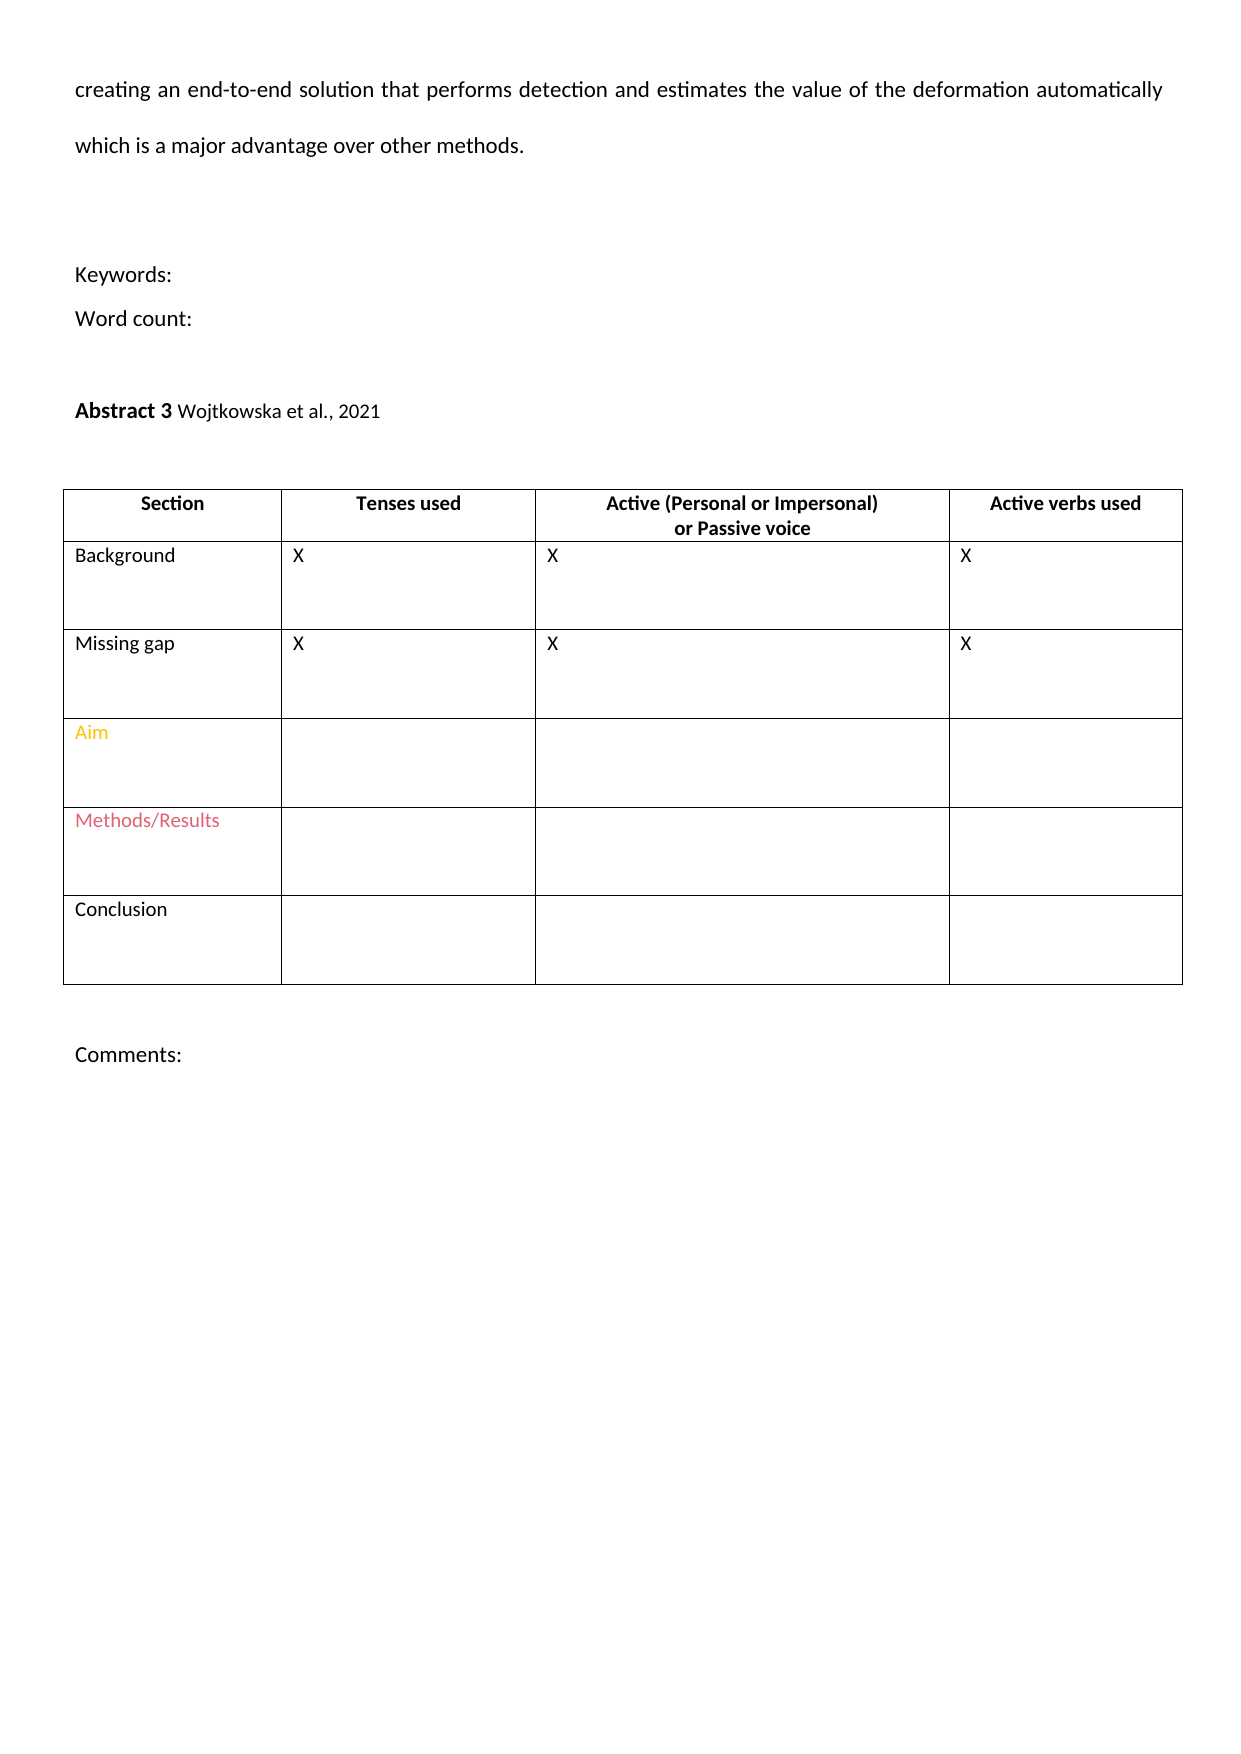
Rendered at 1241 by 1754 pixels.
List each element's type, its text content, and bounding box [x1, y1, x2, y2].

table_cell X [950, 630, 1182, 718]
table_header Active (Personal or Impersonal) or Passive voice [536, 490, 949, 541]
table_cell [950, 896, 1182, 984]
table_cell [536, 896, 949, 984]
table_cell [950, 719, 1182, 807]
table_cell X [282, 630, 535, 718]
table_cell [536, 808, 949, 895]
table_cell Methods/Results [64, 808, 281, 895]
table_cell [950, 808, 1182, 895]
table_cell Missing gap [64, 630, 281, 718]
table_header Active verbs used [950, 490, 1182, 541]
text Word count: [75, 304, 1165, 332]
text Abstract 3 Wojtkowska et al., 2021 [75, 396, 1165, 424]
table_cell Background [64, 542, 281, 629]
table_header Section [64, 490, 281, 541]
table_cell [282, 896, 535, 984]
table_cell Aim [64, 719, 281, 807]
table_cell Conclusion [64, 896, 281, 984]
table_cell X [282, 542, 535, 629]
list creating an end-to-end solution that performs detection and estimates the value of the deformation automatically which is a major advantage over other methods. [75, 75, 1165, 159]
text Comments: [75, 1040, 1165, 1068]
text Keywords: [75, 260, 1165, 288]
table_cell X [536, 630, 949, 718]
table_header Tenses used [282, 490, 535, 541]
table_cell [282, 808, 535, 895]
table_cell X [536, 542, 949, 629]
table_cell [536, 719, 949, 807]
table_cell [282, 719, 535, 807]
table_cell X [950, 542, 1182, 629]
